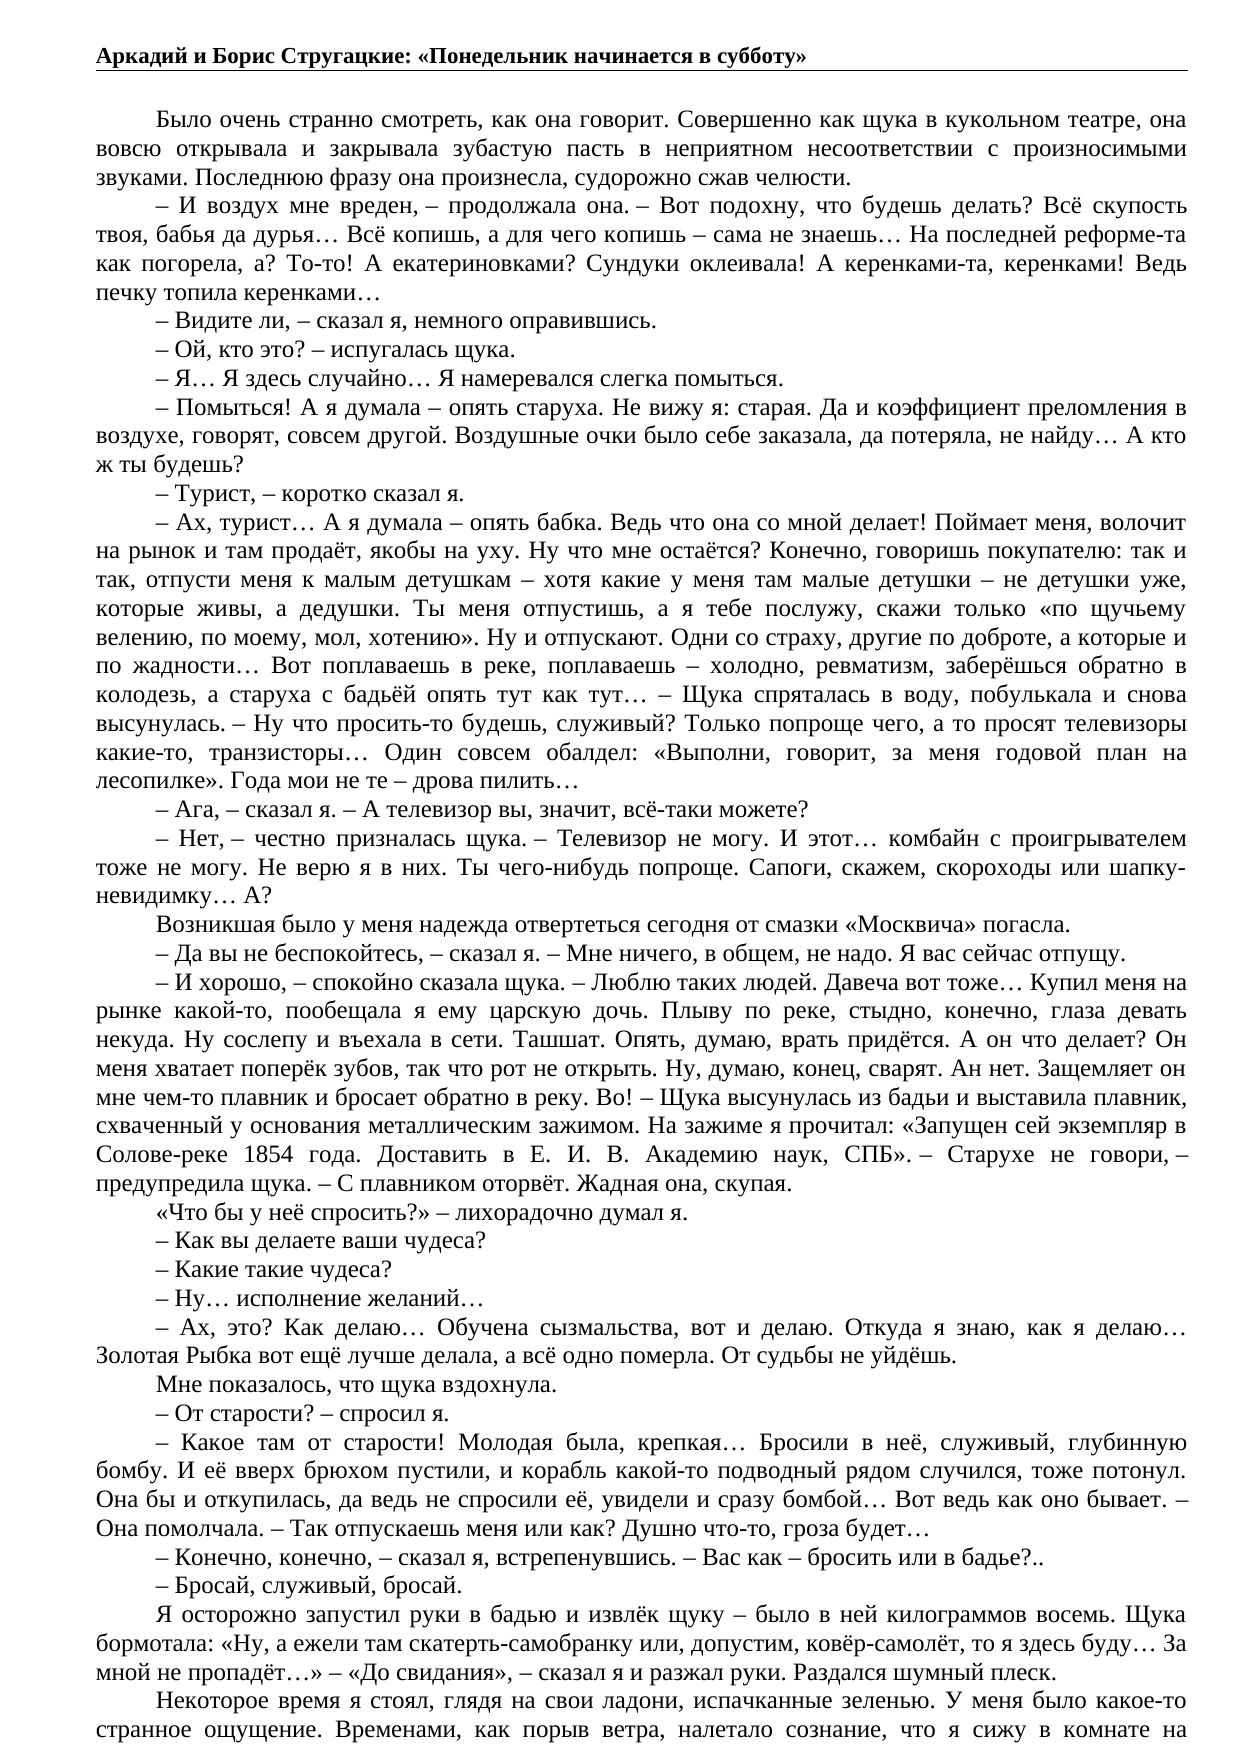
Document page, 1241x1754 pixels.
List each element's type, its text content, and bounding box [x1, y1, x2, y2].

text – Какое там от старости! Молодая была, крепкая… Бросили в неё, служивый, глубинную бомбу. И её вверх брюхом пустили, и корабль какой-то подводный рядом случился, тоже потонул. Она бы и откупилась, да ведь не спросили её, увидели и сразу бомбой… Вот ведь как оно бывает. – Она помолчала. – Так отпускаешь меня или как? Душно что-то, гроза будет… [96, 1427, 1188, 1542]
text «Что бы у неё спросить?» – лихорадочно думал я. [96, 1197, 1188, 1225]
text – Как вы делаете ваши чудеса? [96, 1225, 1188, 1254]
text Я осторожно запустил руки в бадью и извлёк щуку – было в ней килограммов восемь. Щука бормотала: «Ну, а ежели там скатерть-самобранку или, допустим, ковёр-самолёт, то я здесь буду… За мной не пропадёт…» – «До свидания», – сказал я и разжал руки. Раздался шумный плеск. [96, 1599, 1188, 1685]
text – Я… Я здесь случайно… Я намеревался слегка помыться. [96, 363, 1188, 392]
text Было очень странно смотреть, как она говорит. Совершенно как щука в кукольном театре, она вовсю открывала и закрывала зубастую пасть в неприятном несоответствии с произносимыми звуками. Последнюю фразу она произнесла, судорожно сжав челюсти. [96, 104, 1188, 190]
text Мне показалось, что щука вздохнула. [96, 1369, 1188, 1398]
text Возникшая было у меня надежда отвертеться сегодня от смазки «Москвича» погасла. [96, 909, 1188, 938]
text – Турист, – коротко сказал я. [96, 478, 1188, 507]
text Некоторое время я стоял, глядя на свои ладони, испачканные зеленью. У меня было какое-то странное ощущение. Временами, как порыв ветра, налетало сознание, что я сижу в комнате на [96, 1685, 1188, 1743]
text – Видите ли, – сказал я, немного оправившись. [96, 305, 1188, 334]
text – Помыться! А я думала – опять старуха. Не вижу я: старая. Да и коэффициент преломления в воздухе, говорят, совсем другой. Воздушные очки было себе заказала, да потеряла, не найду… А кто ж ты будешь? [96, 392, 1188, 478]
text – От старости? – спросил я. [96, 1398, 1188, 1427]
text – И хорошо, – спокойно сказала щука. – Люблю таких людей. Давеча вот тоже… Купил меня на рынке какой-то, пообещала я ему царскую дочь. Плыву по реке, стыдно, конечно, глаза девать некуда. Ну сослепу и въехала в сети. Ташшат. Опять, думаю, врать придётся. А он что делает? Он меня хватает поперёк зубов, так что рот не открыть. Ну, думаю, конец, сварят. Ан нет. Защемляет он мне чем-то плавник и бросает обратно в реку. Во! – Щука высунулась из бадьи и выставила плавник, схваченный у основания металлическим зажимом. На зажиме я прочитал: «Запущен сей экземпляр в Солове-реке 1854 года. Доставить в Е. И. В. Академию наук, СПБ». – Старухе не говори, – предупредила щука. – С плавником оторвёт. Жадная она, скупая. [96, 967, 1188, 1197]
text – Нет, – честно призналась щука. – Телевизор не могу. И этот… комбайн с проигрывателем тоже не могу. Не верю я в них. Ты чего-нибудь попроще. Сапоги, скажем, скороходы или шапку-невидимку… А? [96, 823, 1188, 909]
text – Ну… исполнение желаний… [96, 1283, 1188, 1312]
text – Ага, – сказал я. – А телевизор вы, значит, всё-таки можете? [96, 794, 1188, 823]
text – Бросай, служивый, бросай. [96, 1570, 1188, 1599]
text – Ах, турист… А я думала – опять бабка. Ведь что она со мной делает! Поймает меня, волочит на рынок и там продаёт, якобы на уху. Ну что мне остаётся? Конечно, говоришь покупателю: так и так, отпусти меня к малым детушкам – хотя какие у меня там малые детушки – не детушки уже, которые живы, а дедушки. Ты меня отпустишь, а я тебе послужу, скажи только «по щучьему велению, по моему, мол, хотению». Ну и отпускают. Одни со страху, другие по доброте, а которые и по жадности… Вот поплаваешь в реке, поплаваешь – холодно, ревматизм, заберёшься обратно в колодезь, а старуха с бадьёй опять тут как тут… – Щука спряталась в воду, побулькала и снова высунулась. – Ну что просить-то будешь, служивый? Только попроще чего, а то просят телевизоры какие-то, транзисторы… Один совсем обалдел: «Выполни, говорит, за меня годовой план на лесопилке». Года мои не те – дрова пилить… [96, 507, 1188, 794]
text – Да вы не беспокойтесь, – сказал я. – Мне ничего, в общем, не надо. Я вас сейчас отпущу. [96, 938, 1188, 967]
text – Ой, кто это? – испугалась щука. [96, 334, 1188, 363]
text – Ах, это? Как делаю… Обучена сызмальства, вот и делаю. Откуда я знаю, как я делаю… Золотая Рыбка вот ещё лучше делала, а всё одно померла. От судьбы не уйдёшь. [96, 1312, 1188, 1369]
text – Какие такие чудеса? [96, 1254, 1188, 1283]
text – И воздух мне вреден, – продолжала она. – Вот подохну, что будешь делать? Всё скупость твоя, бабья да дурья… Всё копишь, а для чего копишь – сама не знаешь… На последней реформе-та как погорела, а? То-то! А екатериновками? Сундуки оклеивала! А керенками-та, керенками! Ведь печку топила керенками… [96, 190, 1188, 305]
text – Конечно, конечно, – сказал я, встрепенувшись. – Вас как – бросить или в бадье?.. [96, 1542, 1188, 1570]
